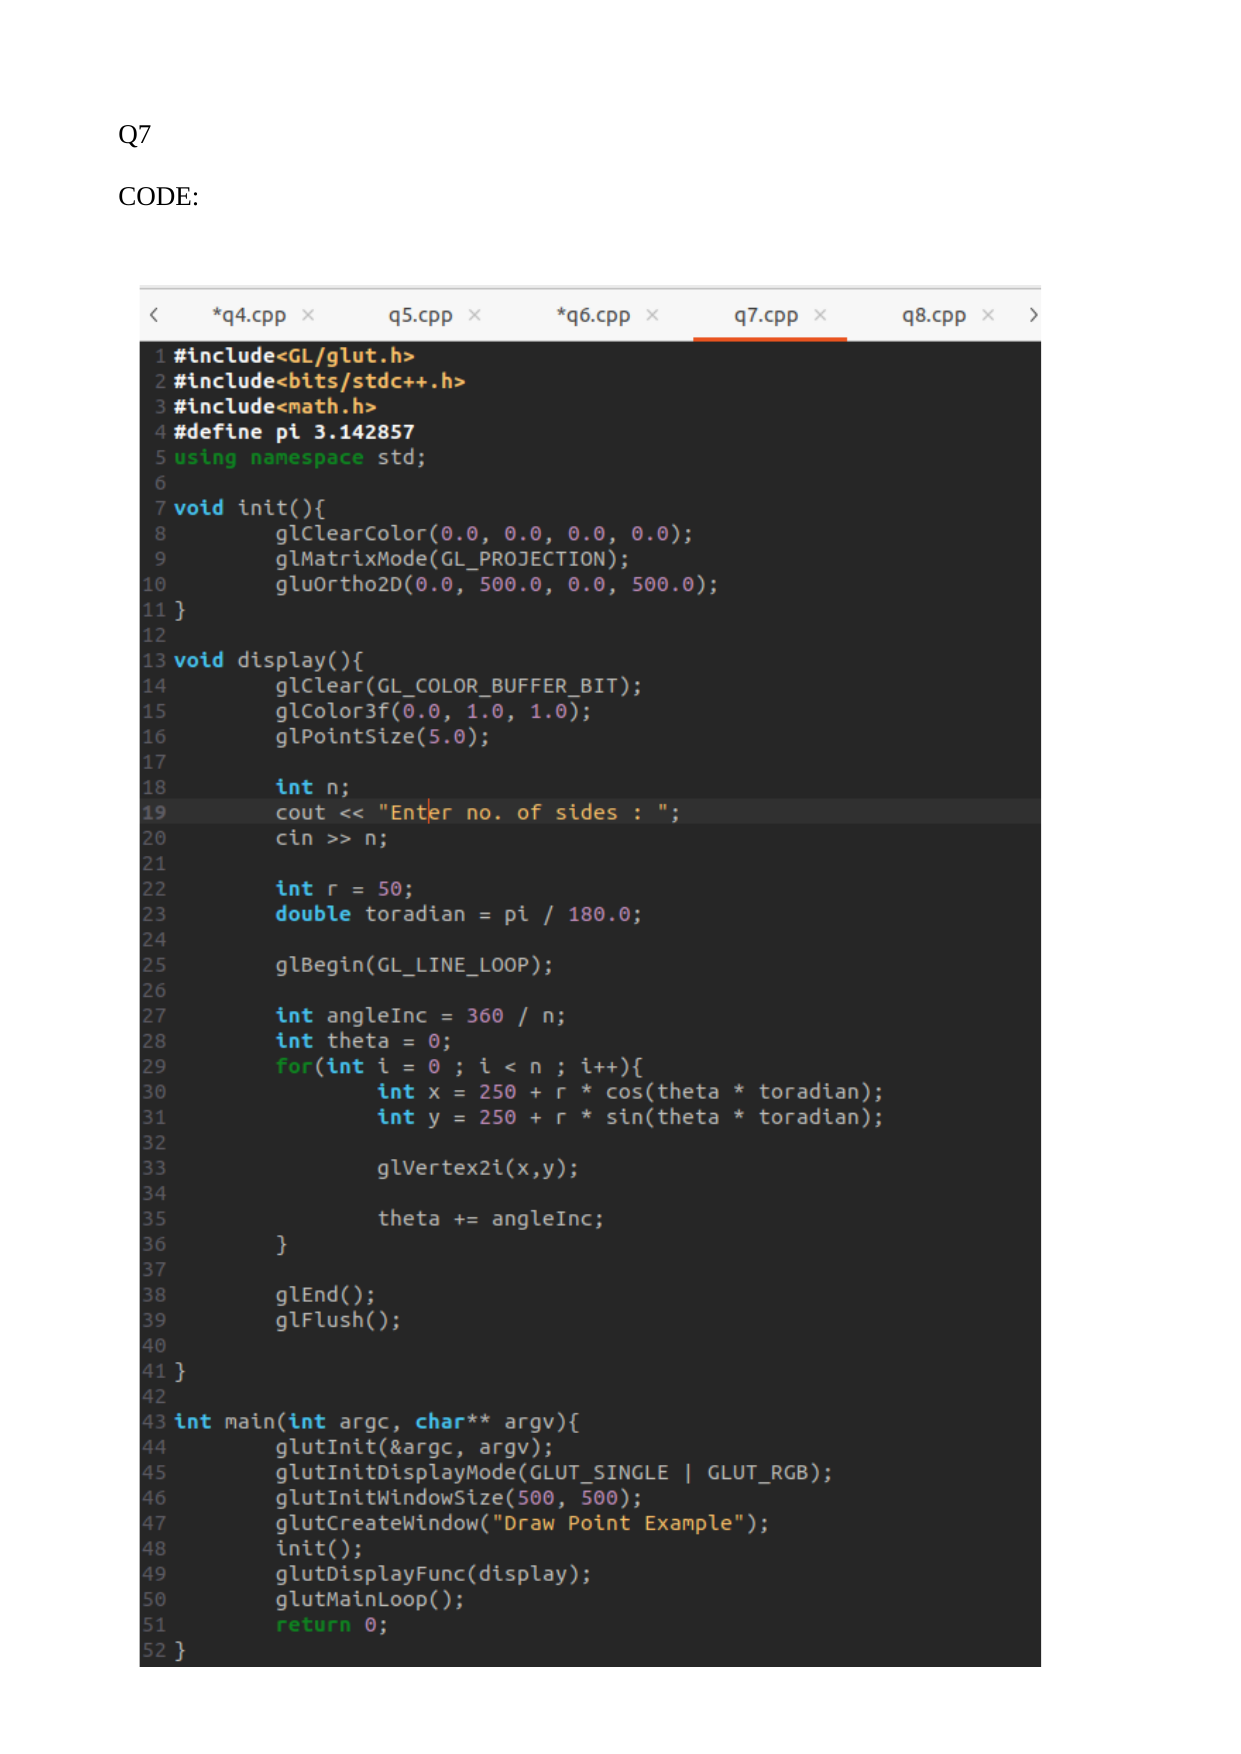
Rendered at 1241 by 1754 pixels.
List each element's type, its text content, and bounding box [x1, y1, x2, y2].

text Q7 [118, 118, 1122, 149]
picture [139, 285, 1042, 1667]
text CODE: [118, 180, 1122, 212]
